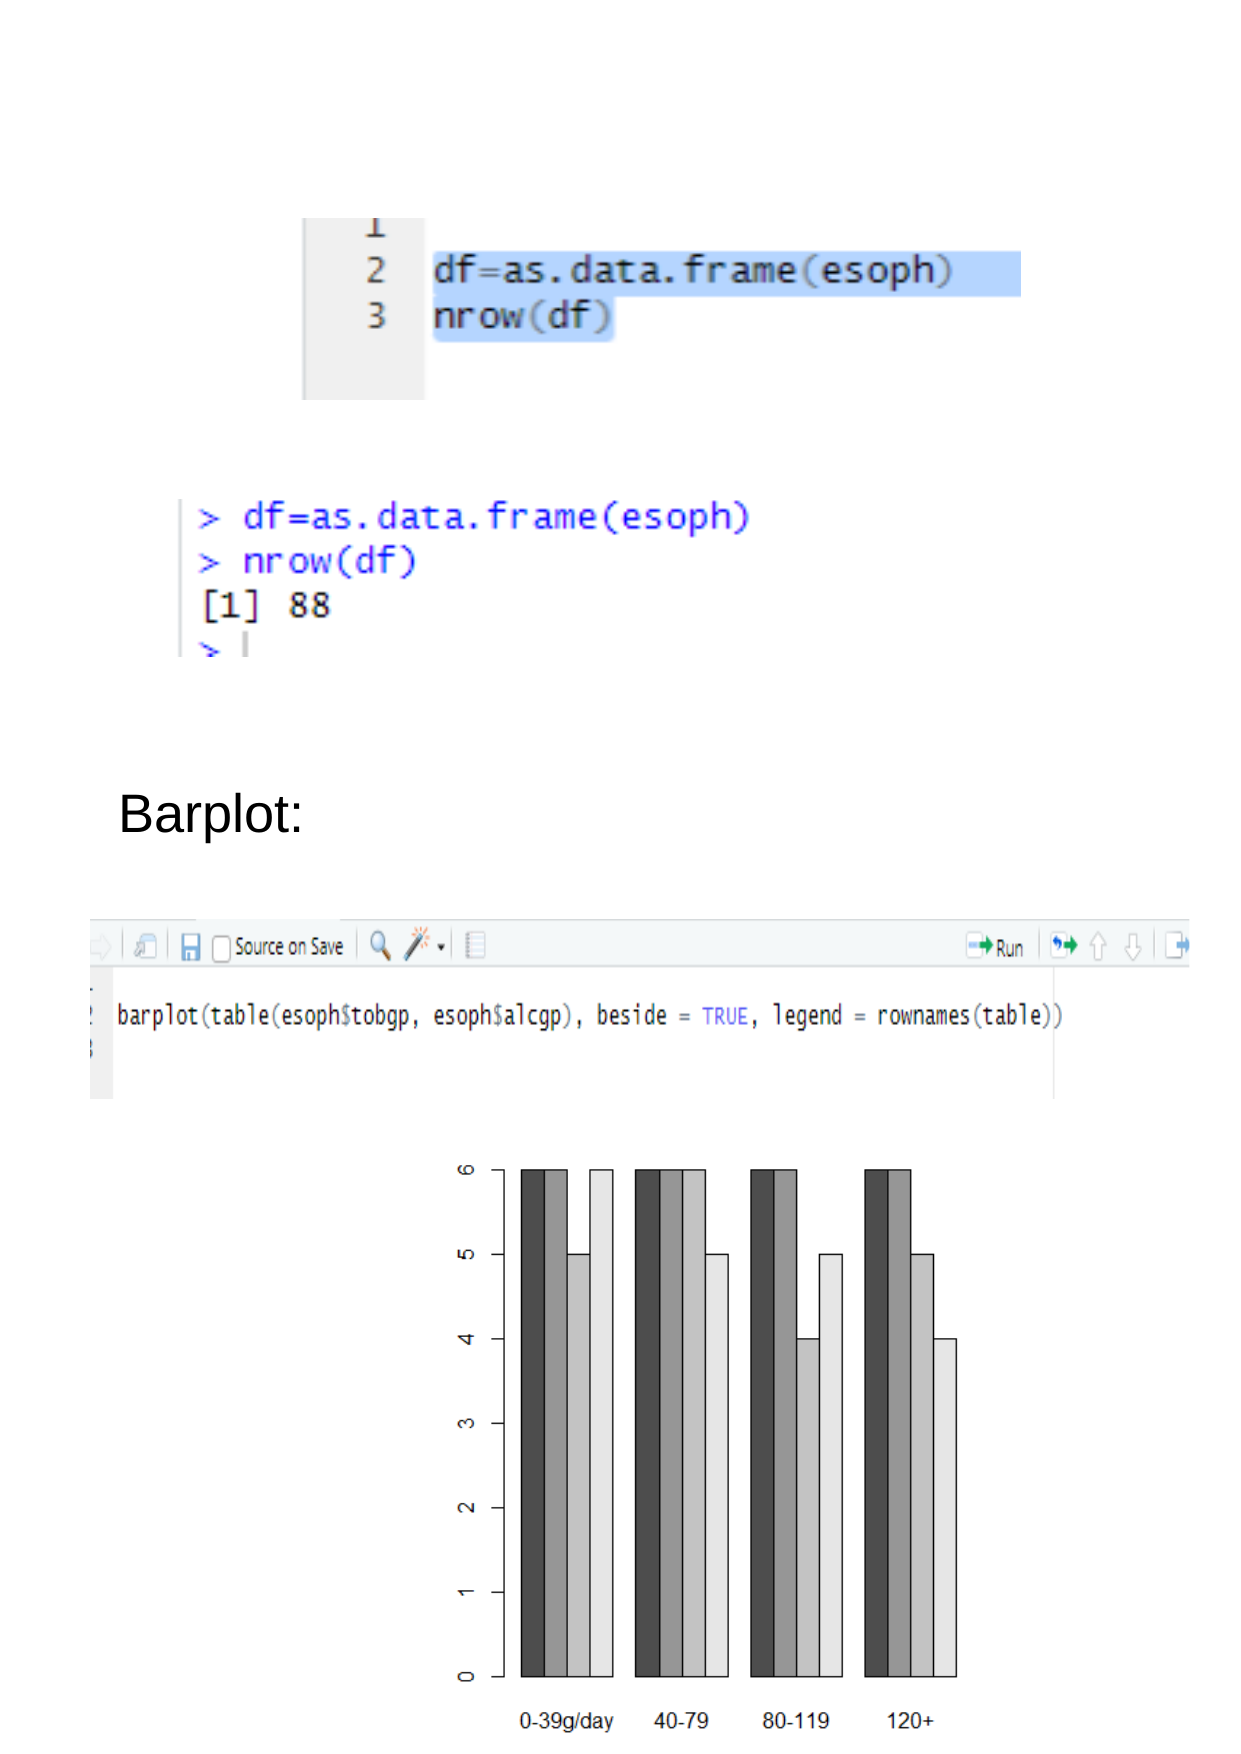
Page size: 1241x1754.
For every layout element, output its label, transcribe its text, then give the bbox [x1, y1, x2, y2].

picture [177, 499, 1156, 657]
picture [90, 919, 1190, 1754]
picture [301, 218, 1021, 400]
text Barplot: [118, 782, 1122, 844]
